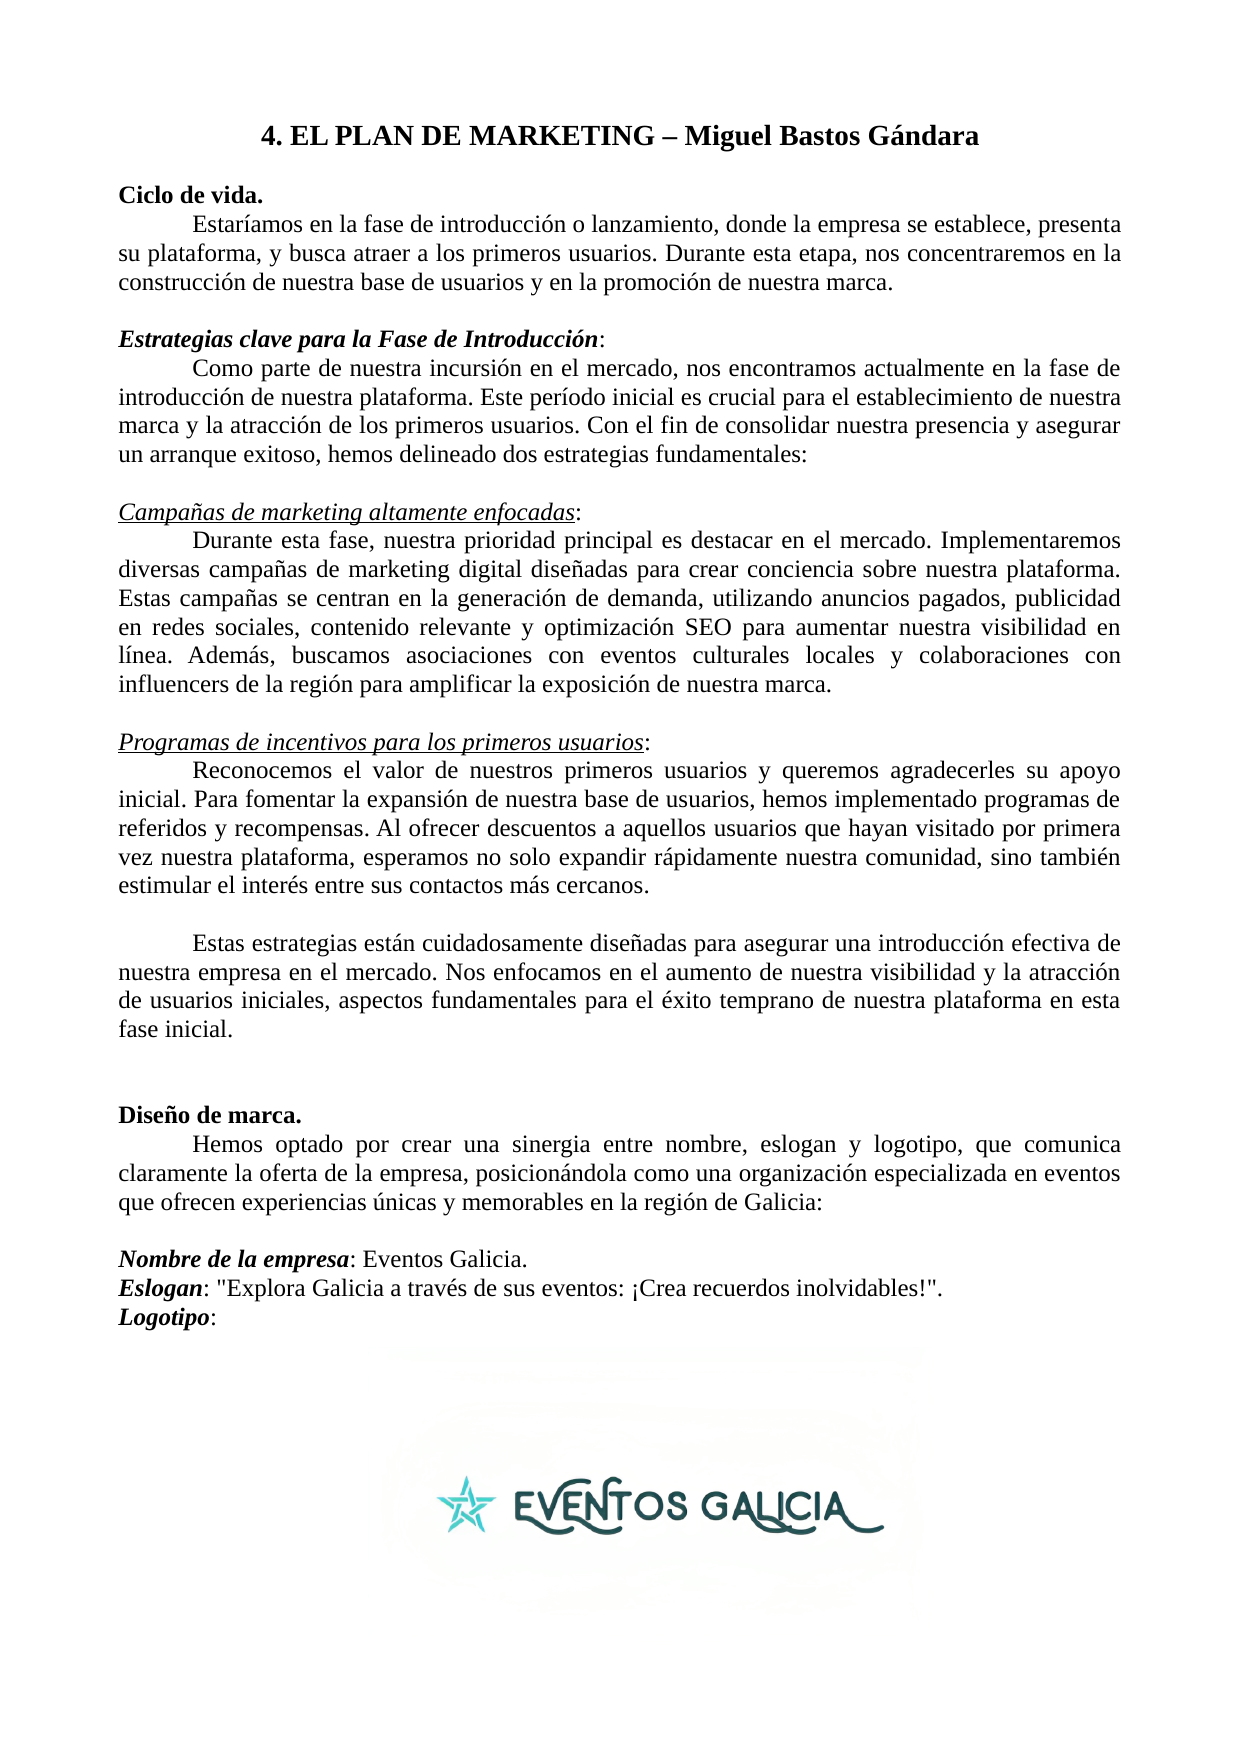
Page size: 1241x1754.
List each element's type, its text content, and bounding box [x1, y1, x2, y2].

text Durante esta fase, nuestra prioridad principal es destacar en el mercado. Implementaremos diversas campañas de marketing digital diseñadas para crear conciencia sobre nuestra plataforma. Estas campañas se centran en la generación de demanda, utilizando anuncios pagados, publicidad en redes sociales, contenido relevante y optimización SEO para aumentar nuestra visibilidad en línea. Además, buscamos asociaciones con eventos culturales locales y colaboraciones con influencers de la región para amplificar la exposición de nuestra marca. [118, 525, 1122, 698]
text Logotipo: [118, 1302, 1122, 1330]
text Diseño de marca. [118, 1100, 1122, 1129]
text Nombre de la empresa: Eventos Galicia. [118, 1244, 1122, 1273]
text 4. EL PLAN DE MARKETING – Miguel Bastos Gándara [118, 118, 1122, 152]
text Eslogan: "Explora Galicia a través de sus eventos: ¡Crea recuerdos inolvidables!". [118, 1273, 1122, 1302]
text Estaríamos en la fase de introducción o lanzamiento, donde la empresa se establece, presenta su plataforma, y busca atraer a los primeros usuarios. Durante esta etapa, nos concentraremos en la construcción de nuestra base de usuarios y en la promoción de nuestra marca. [118, 209, 1122, 295]
text Estas estrategias están cuidadosamente diseñadas para asegurar una introducción efectiva de nuestra empresa en el mercado. Nos enfocamos en el aumento de nuestra visibilidad y la atracción de usuarios iniciales, aspectos fundamentales para el éxito temprano de nuestra plataforma en esta fase inicial. [118, 928, 1122, 1043]
text Como parte de nuestra incursión en el mercado, nos encontramos actualmente en la fase de introducción de nuestra plataforma. Este período inicial es crucial para el establecimiento de nuestra marca y la atracción de los primeros usuarios. Con el fin de consolidar nuestra presencia y asegurar un arranque exitoso, hemos delineado dos estrategias fundamentales: [118, 353, 1122, 468]
text Reconocemos el valor de nuestros primeros usuarios y queremos agradecerles su apoyo inicial. Para fomentar la expansión de nuestra base de usuarios, hemos implementado programas de referidos y recompensas. Al ofrecer descuentos a aquellos usuarios que hayan visitado por primera vez nuestra plataforma, esperamos no solo expandir rápidamente nuestra comunidad, sino también estimular el interés entre sus contactos más cercanos. [118, 755, 1122, 899]
text Ciclo de vida. [118, 180, 1122, 209]
text Programas de incentivos para los primeros usuarios: [118, 727, 1122, 755]
text Campañas de marketing altamente enfocadas: [118, 497, 1122, 525]
text Hemos optado por crear una sinergia entre nombre, eslogan y logotipo, que comunica claramente la oferta de la empresa, posicionándola como una organización especializada en eventos que ofrecen experiencias únicas y memorables en la región de Galicia: [118, 1129, 1122, 1215]
picture [367, 1347, 934, 1643]
text Estrategias clave para la Fase de Introducción: [118, 324, 1122, 353]
